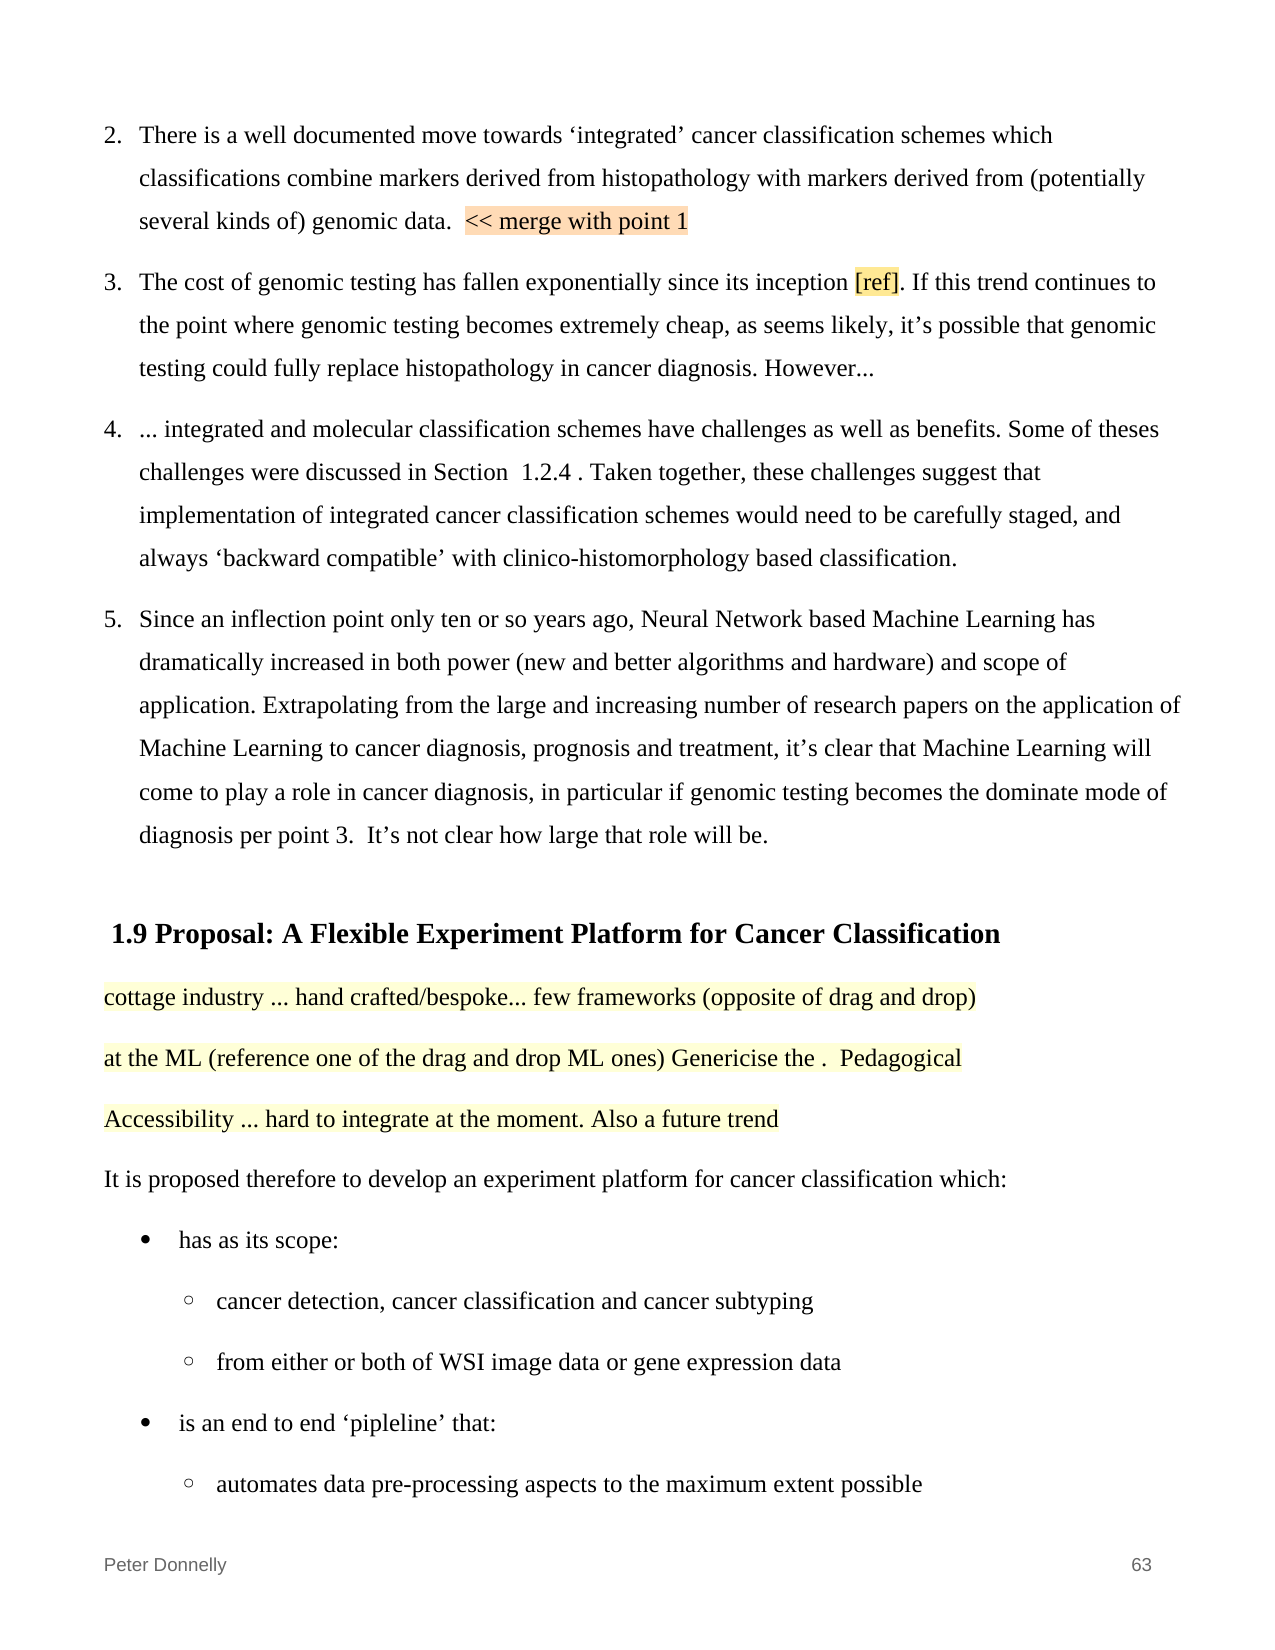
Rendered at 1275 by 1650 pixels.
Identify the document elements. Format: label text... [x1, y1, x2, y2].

text at the ML (reference one of the drag and drop ML ones) Genericise the . Pedagogical [103, 1043, 1181, 1072]
list from either or both of WSI image data or gene expression data [178, 1347, 1181, 1376]
list There is a well documented move towards ‘integrated’ cancer classification schemes which classifications combine markers derived from histopathology with markers derived from (potentially several kinds of) genomic data. << merge with point 1 [103, 120, 1181, 235]
list has as its scope: [141, 1225, 1181, 1254]
list Since an inflection point only ten or so years ago, Neural Network based Machine Learning has dramatically increased in both power (new and better algorithms and hardware) and scope of application. Extrapolating from the large and increasing number of research papers on the application of Machine Learning to cancer diagnosis, prognosis and treatment, it’s clear that Machine Learning will come to play a role in cancer diagnosis, in particular if genomic testing becomes the dominate mode of diagnosis per point 3. It’s not clear how large that role will be. [103, 604, 1181, 848]
text Accessibility ... hard to integrate at the moment. Also a future trend [103, 1104, 1181, 1132]
list ... integrated and molecular classification schemes have challenges as well as benefits. Some of theses challenges were discussed in Section 1.2.4. Taken together, these challenges suggest that implementation of integrated cancer classification schemes would need to be carefully staged, and always ‘backward compatible’ with clinico-histomorphology based classification. [103, 414, 1181, 572]
list The cost of genomic testing has fallen exponentially since its inception [ref]. If this trend continues to the point where genomic testing becomes extremely cheap, as seems likely, it’s possible that genomic testing could fully replace histopathology in cancer diagnosis. However... [103, 267, 1181, 382]
text cottage industry ... hand crafted/bespoke... few frameworks (opposite of drag and drop) [103, 982, 1181, 1011]
list is an end to end ‘pipleline’ that: [141, 1408, 1181, 1437]
subtitle Proposal: A Flexible Experiment Platform for Cancer Classification [103, 916, 1181, 949]
list automates data pre-processing aspects to the maximum extent possible [178, 1469, 1181, 1497]
list cancer detection, cancer classification and cancer subtyping [178, 1286, 1181, 1315]
text It is proposed therefore to develop an experiment platform for cancer classification which: [103, 1164, 1181, 1193]
